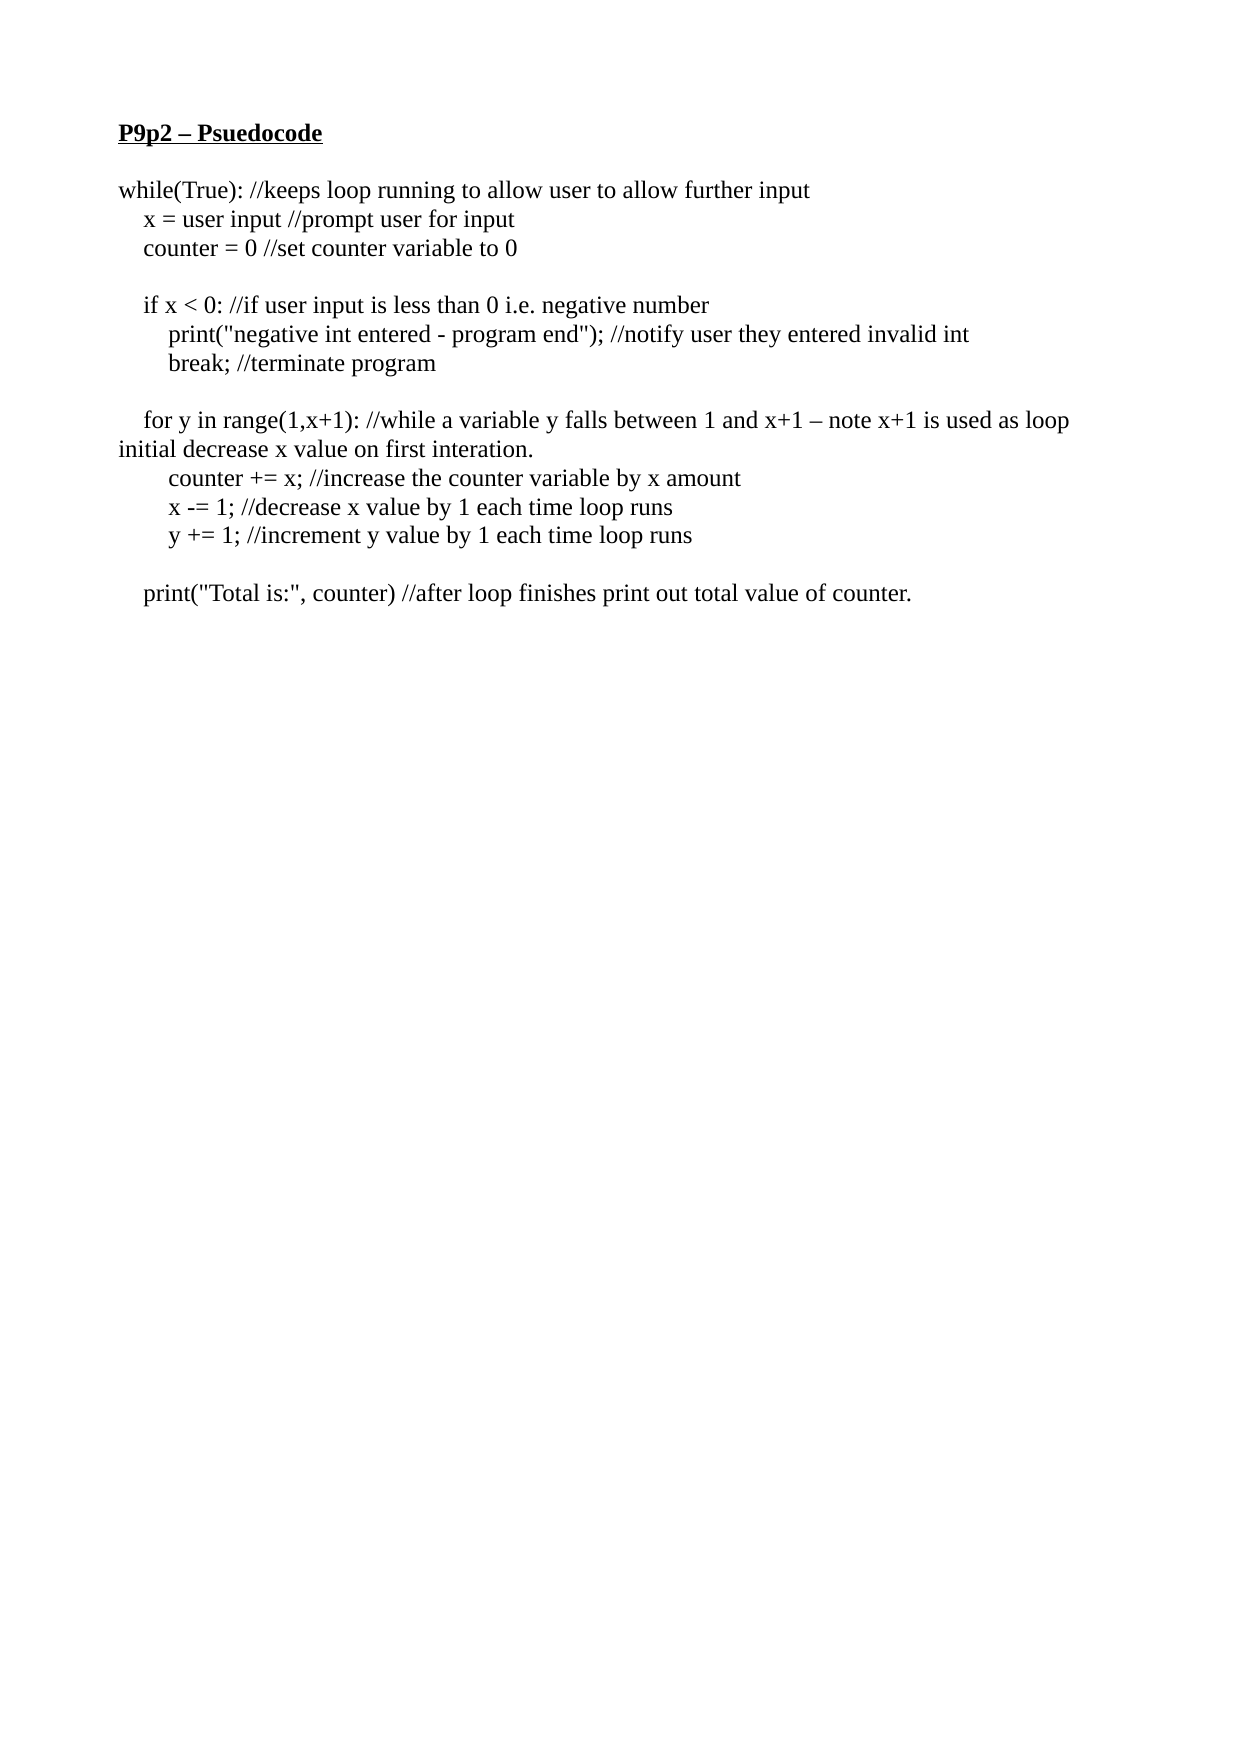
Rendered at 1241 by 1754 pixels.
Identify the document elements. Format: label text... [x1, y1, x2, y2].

text break; //terminate program [118, 348, 1122, 377]
text P9p2 – Psuedocode [118, 118, 1122, 147]
text if x < 0: //if user input is less than 0 i.e. negative number [118, 291, 1122, 319]
text y += 1; //increment y value by 1 each time loop runs [118, 521, 1122, 549]
text print("negative int entered - program end"); //notify user they entered invalid int [118, 319, 1122, 348]
text counter = 0 //set counter variable to 0 [118, 233, 1122, 262]
text for y in range(1,x+1): //while a variable y falls between 1 and x+1 – note x+1 is used as loop initial decrease x value on first interation. [118, 406, 1122, 463]
text x = user input //prompt user for input [118, 204, 1122, 233]
text while(True): //keeps loop running to allow user to allow further input [118, 176, 1122, 204]
text counter += x; //increase the counter variable by x amount [118, 463, 1122, 492]
text x -= 1; //decrease x value by 1 each time loop runs [118, 492, 1122, 521]
text print("Total is:", counter) //after loop finishes print out total value of counter. [118, 578, 1122, 607]
